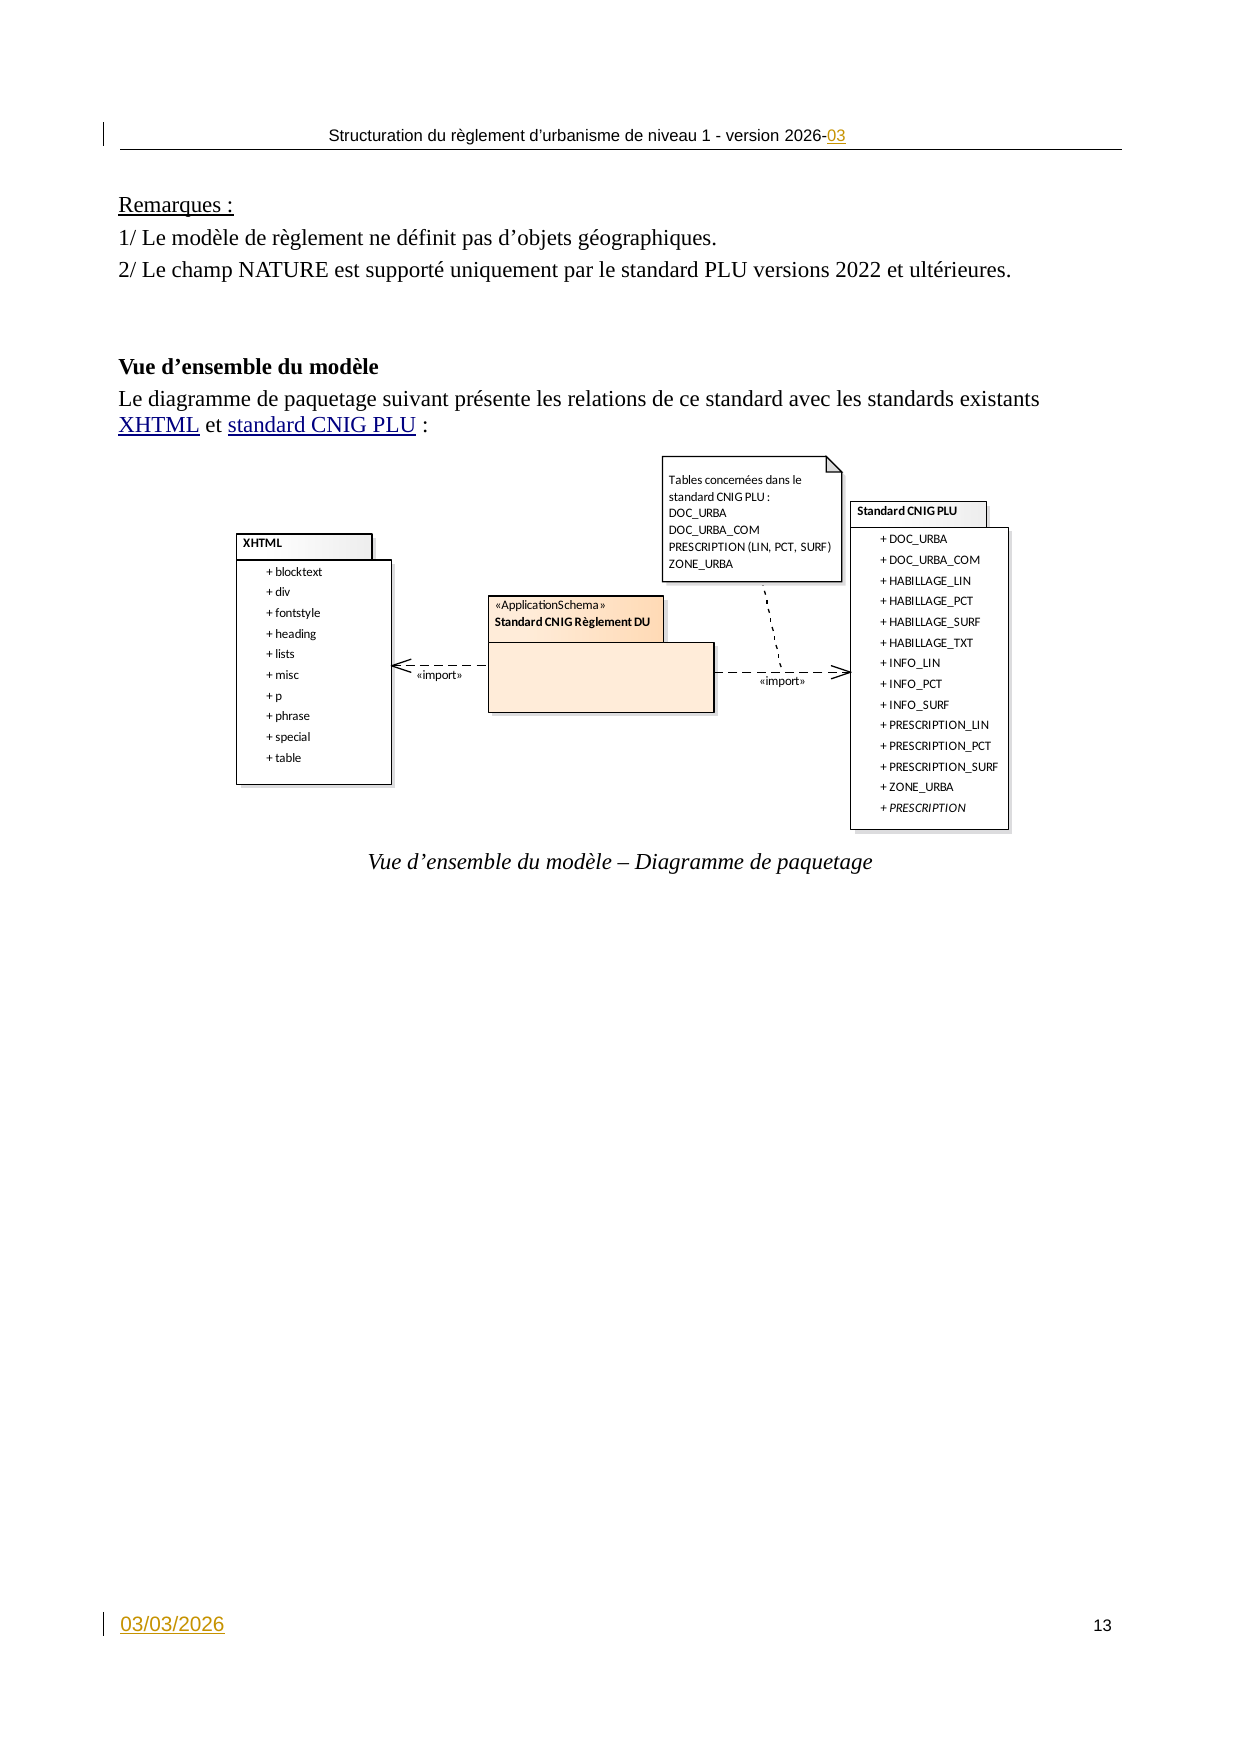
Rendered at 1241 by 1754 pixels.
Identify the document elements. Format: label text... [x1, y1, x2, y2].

text 2/ Le champ NATURE est supporté uniquement par le standard PLU versions 2022 et ultérieures. [118, 256, 1122, 282]
text Vue d’ensemble du modèle – Diagramme de paquetage [118, 848, 1122, 874]
text 1/ Le modèle de règlement ne définit pas d’objets géographiques. [118, 224, 1122, 250]
text Vue d’ensemble du modèle [118, 353, 1122, 379]
text Le diagramme de paquetage suivant présente les relations de ce standard avec les standards existants XHTML et standard CNIG PLU : [118, 385, 1122, 438]
text Remarques : [118, 191, 1122, 218]
